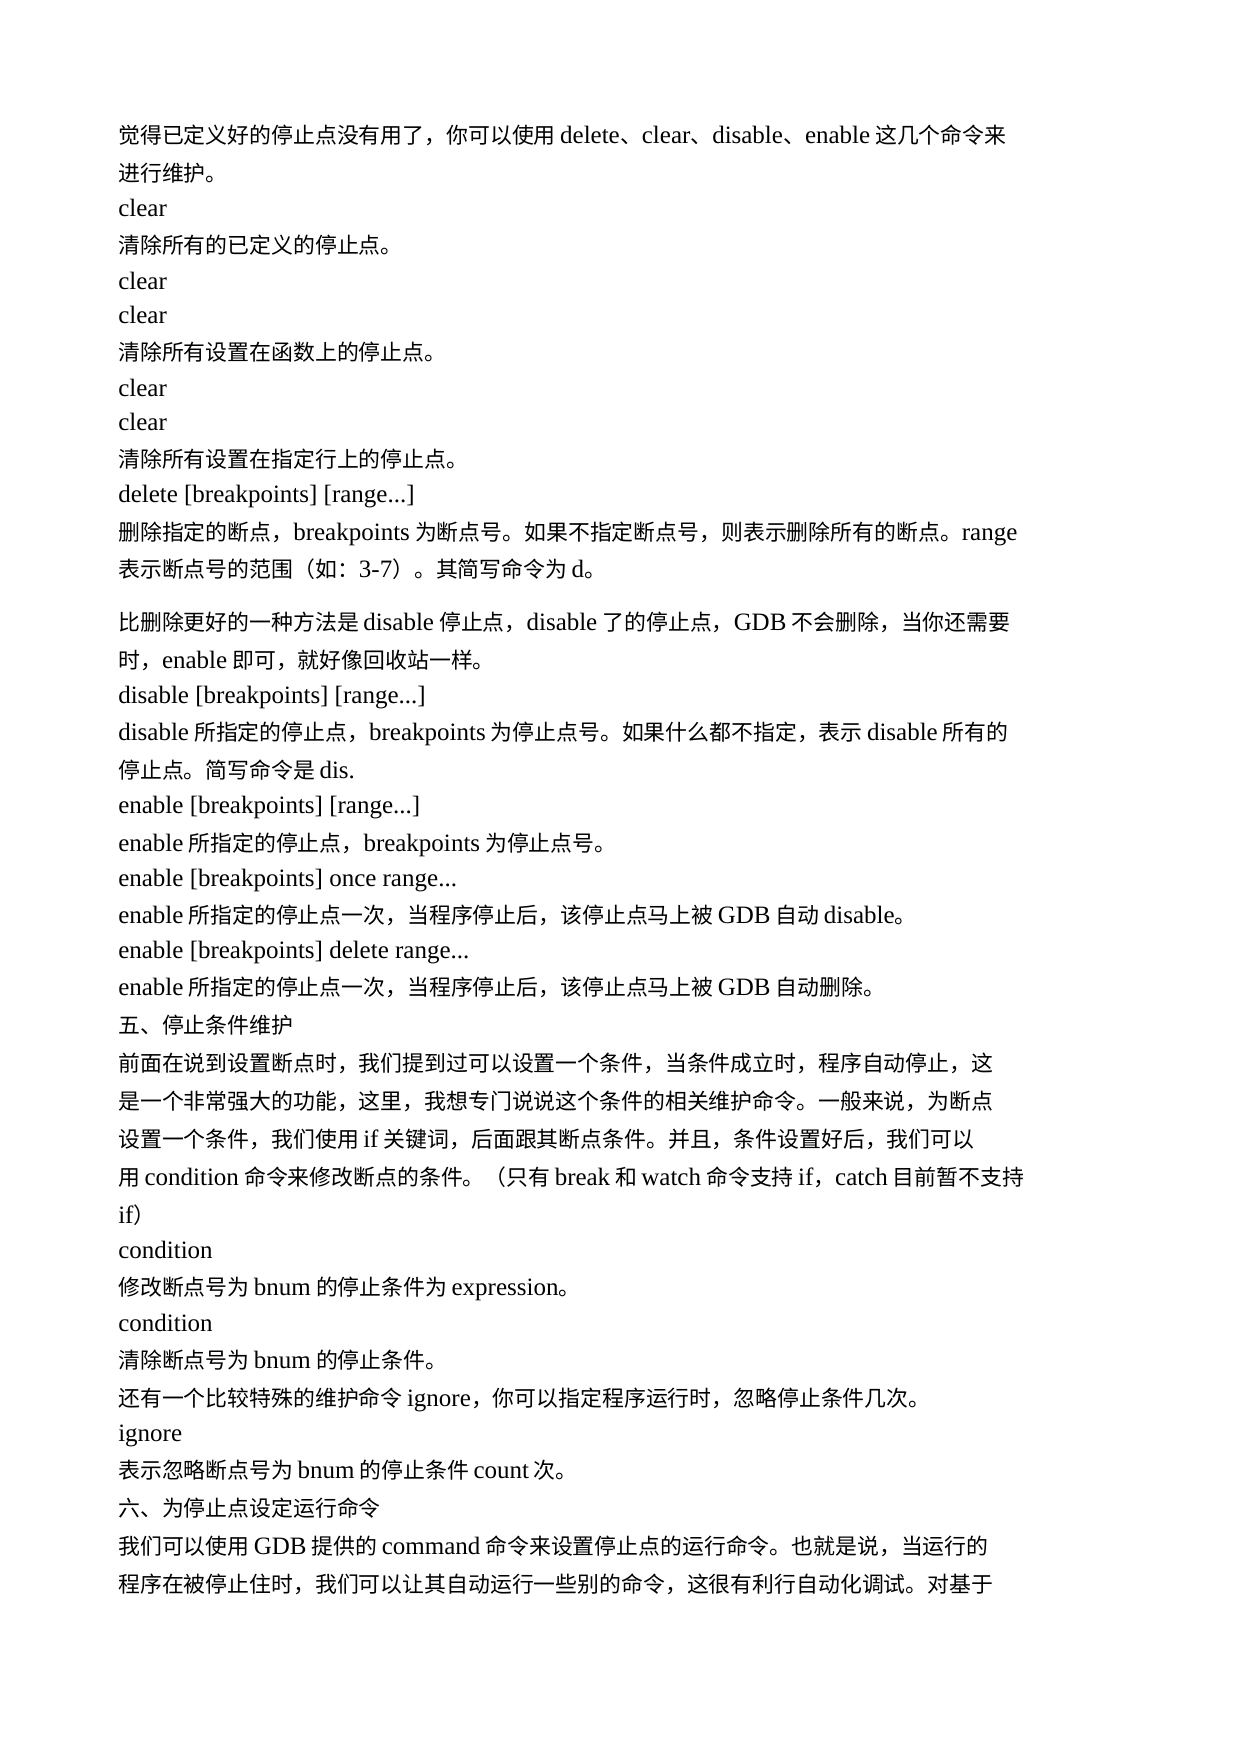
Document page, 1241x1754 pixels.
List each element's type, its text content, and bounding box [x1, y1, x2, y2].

text 比删除更好的一种方法是disable停止点，disable了的停止点，GDB不会删除，当你还需要 时，enable即可，就好像回收站一样。 disable [breakpoints] [range...] disable所指定的停止点，breakpoints为停止点号。如果什么都不指定，表示disable所有的 停止点。简写命令是dis. enable [breakpoints] [range...] enable所指定的停止点，breakpoints为停止点号。 enable [breakpoints] once range... enable所指定的停止点一次，当程序停止后，该停止点马上被GDB自动disable。 enable [breakpoints] delete range... enable所指定的停止点一次，当程序停止后，该停止点马上被GDB自动删除。 五、停止条件维护 前面在说到设置断点时，我们提到过可以设置一个条件，当条件成立时，程序自动停止，这 是一个非常强大的功能，这里，我想专门说说这个条件的相关维护命令。一般来说，为断点 设置一个条件，我们使用if关键词，后面跟其断点条件。并且，条件设置好后，我们可以 用condition命令来修改断点的条件。（只有break和watch命令支持if，catch目前暂不支持 if） condition 修改断点号为bnum的停止条件为expression。 condition 清除断点号为bnum的停止条件。 还有一个比较特殊的维护命令ignore，你可以指定程序运行时，忽略停止条件几次。 ignore 表示忽略断点号为bnum的停止条件count次。 六、为停止点设定运行命令 我们可以使用GDB提供的command命令来设置停止点的运行命令。也就是说，当运行的 程序在被停止住时，我们可以让其自动运行一些别的命令，这很有利行自动化调试。对基于 [118, 605, 1122, 1598]
text 觉得已定义好的停止点没有用了，你可以使用delete、clear、disable、enable这几个命令来 进行维护。 clear 清除所有的已定义的停止点。 clear clear 清除所有设置在函数上的停止点。 clear clear 清除所有设置在指定行上的停止点。 delete [breakpoints] [range...] 删除指定的断点，breakpoints为断点号。如果不指定断点号，则表示删除所有的断点。range 表示断点号的范围（如：3-7）。其简写命令为d。 [118, 118, 1122, 584]
